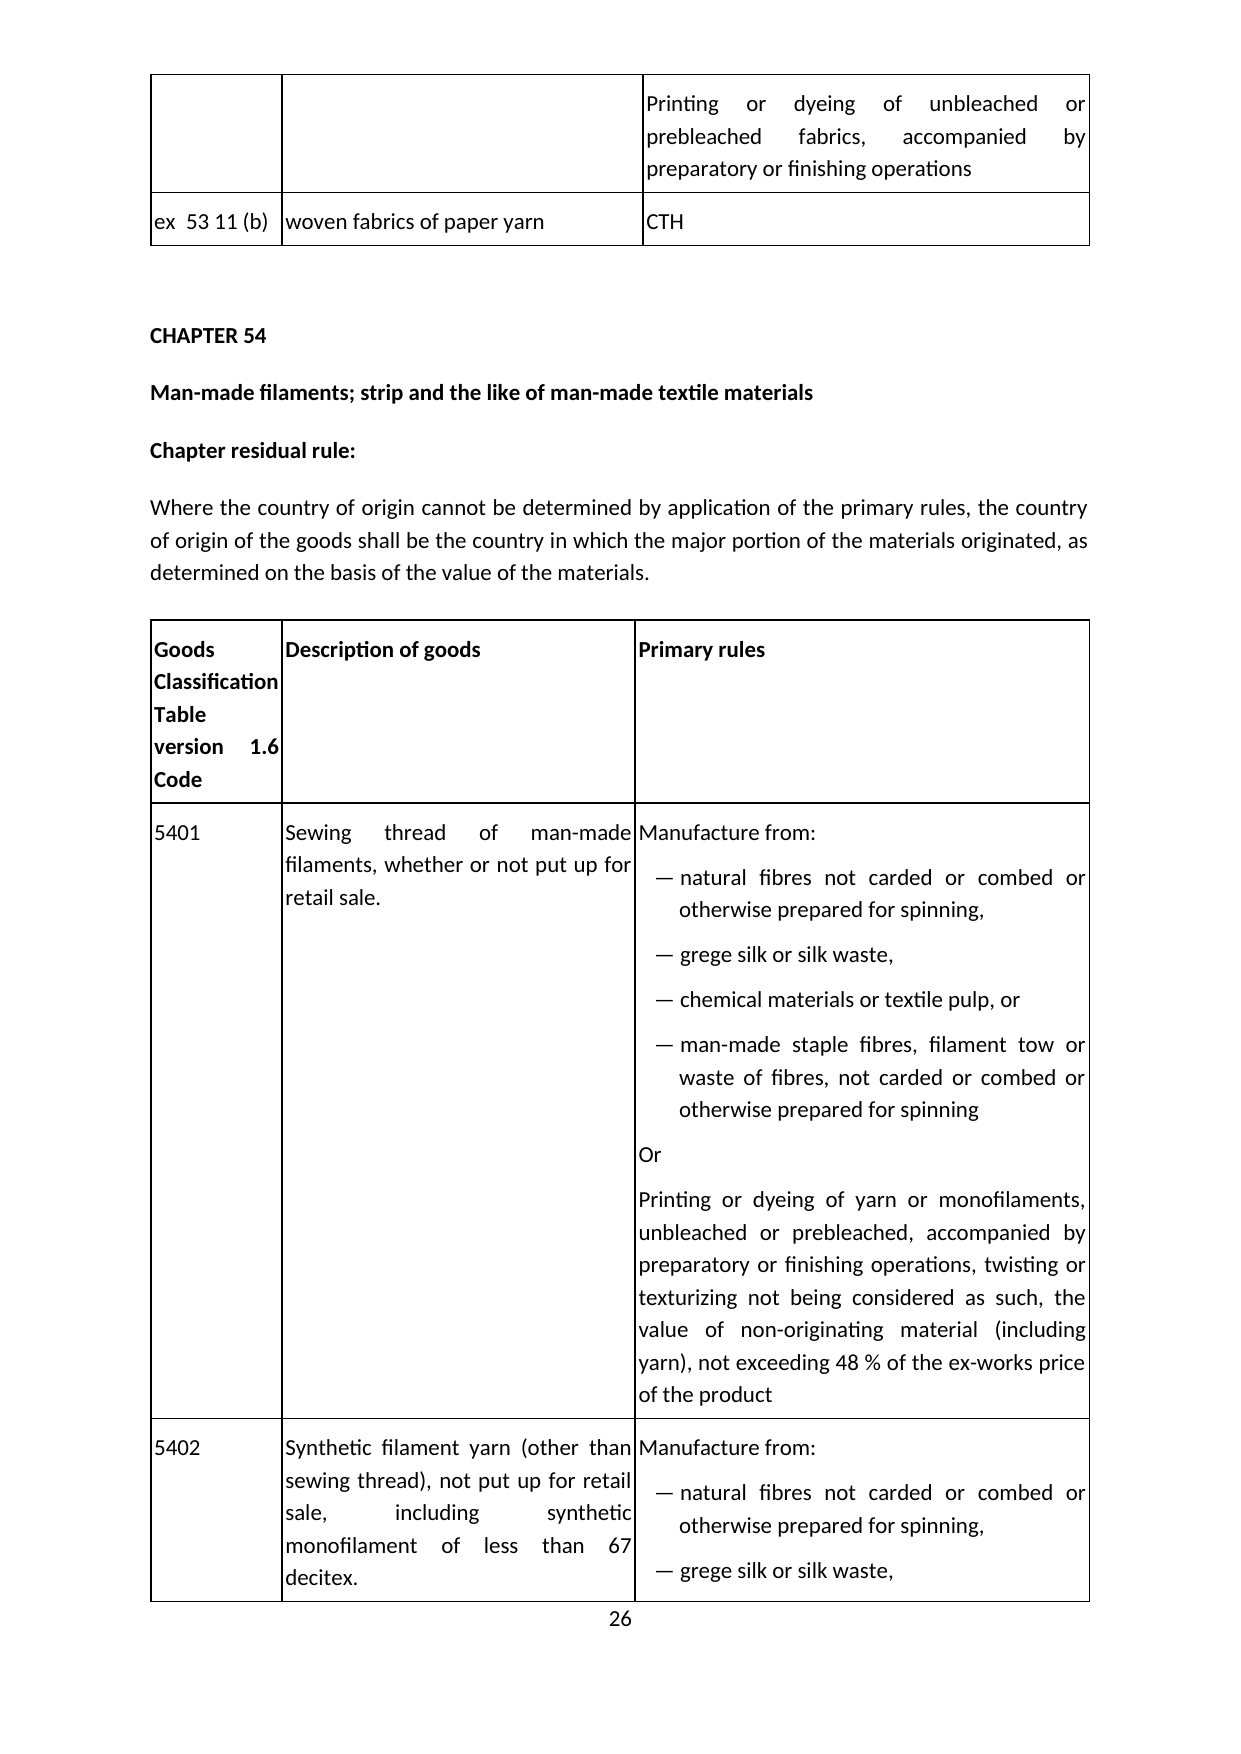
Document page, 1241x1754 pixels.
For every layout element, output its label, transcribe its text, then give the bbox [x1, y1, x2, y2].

table_cell woven fabrics of paper yarn [283, 193, 642, 245]
table_header Primary rules [636, 621, 1089, 802]
text Where the country of origin cannot be determined by application of the primary rules, the country of origin of the goods shall be the country in which the major portion of the materials originated, as determined on the basis of the value of the materials. [150, 489, 1090, 587]
title Man-made filaments; strip and the like of man-made textile materials [150, 374, 1090, 407]
table_header Description of goods [283, 621, 634, 802]
table_cell [283, 75, 642, 192]
table_cell Sewing thread of man-made filaments, whether or not put up for retail sale. [283, 804, 634, 1418]
table_header Goods Classification Table version 1.6 Code [152, 621, 281, 802]
table_cell ex 53 11 (b) [152, 193, 281, 245]
title CHAPTER 54 [150, 317, 1090, 349]
table_cell 5402 [152, 1419, 281, 1601]
table_cell Manufacture from: — natural fibres not carded or combed or otherwise prepared for spinning, — grege silk or silk waste, — chemical materials or textile pulp, or — man-made staple fibres, filament tow or waste of fibres, not carded or combed or otherwise prepared for spinning Or Printing or dyeing of yarn or monofilaments, unbleached or prebleached, accompanied by preparatory or finishing operations, twisting or texturizing not being considered as such, the value of non-originating material (including yarn), not exceeding 48 % of the ex-works price of the product [636, 804, 1089, 1418]
table_cell CTH [644, 193, 1089, 245]
table_cell Synthetic filament yarn (other than sewing thread), not put up for retail sale, including synthetic monofilament of less than 67 decitex. [283, 1419, 634, 1601]
table_cell 5401 [152, 804, 281, 1418]
table_cell Manufacture from: — natural fibres not carded or combed or otherwise prepared for spinning, — grege silk or silk waste, [636, 1419, 1089, 1601]
title Chapter residual rule: [150, 432, 1090, 464]
table_cell [152, 75, 281, 192]
table_cell Printing or dyeing of unbleached or prebleached fabrics, accompanied by preparatory or finishing operations [644, 75, 1089, 192]
